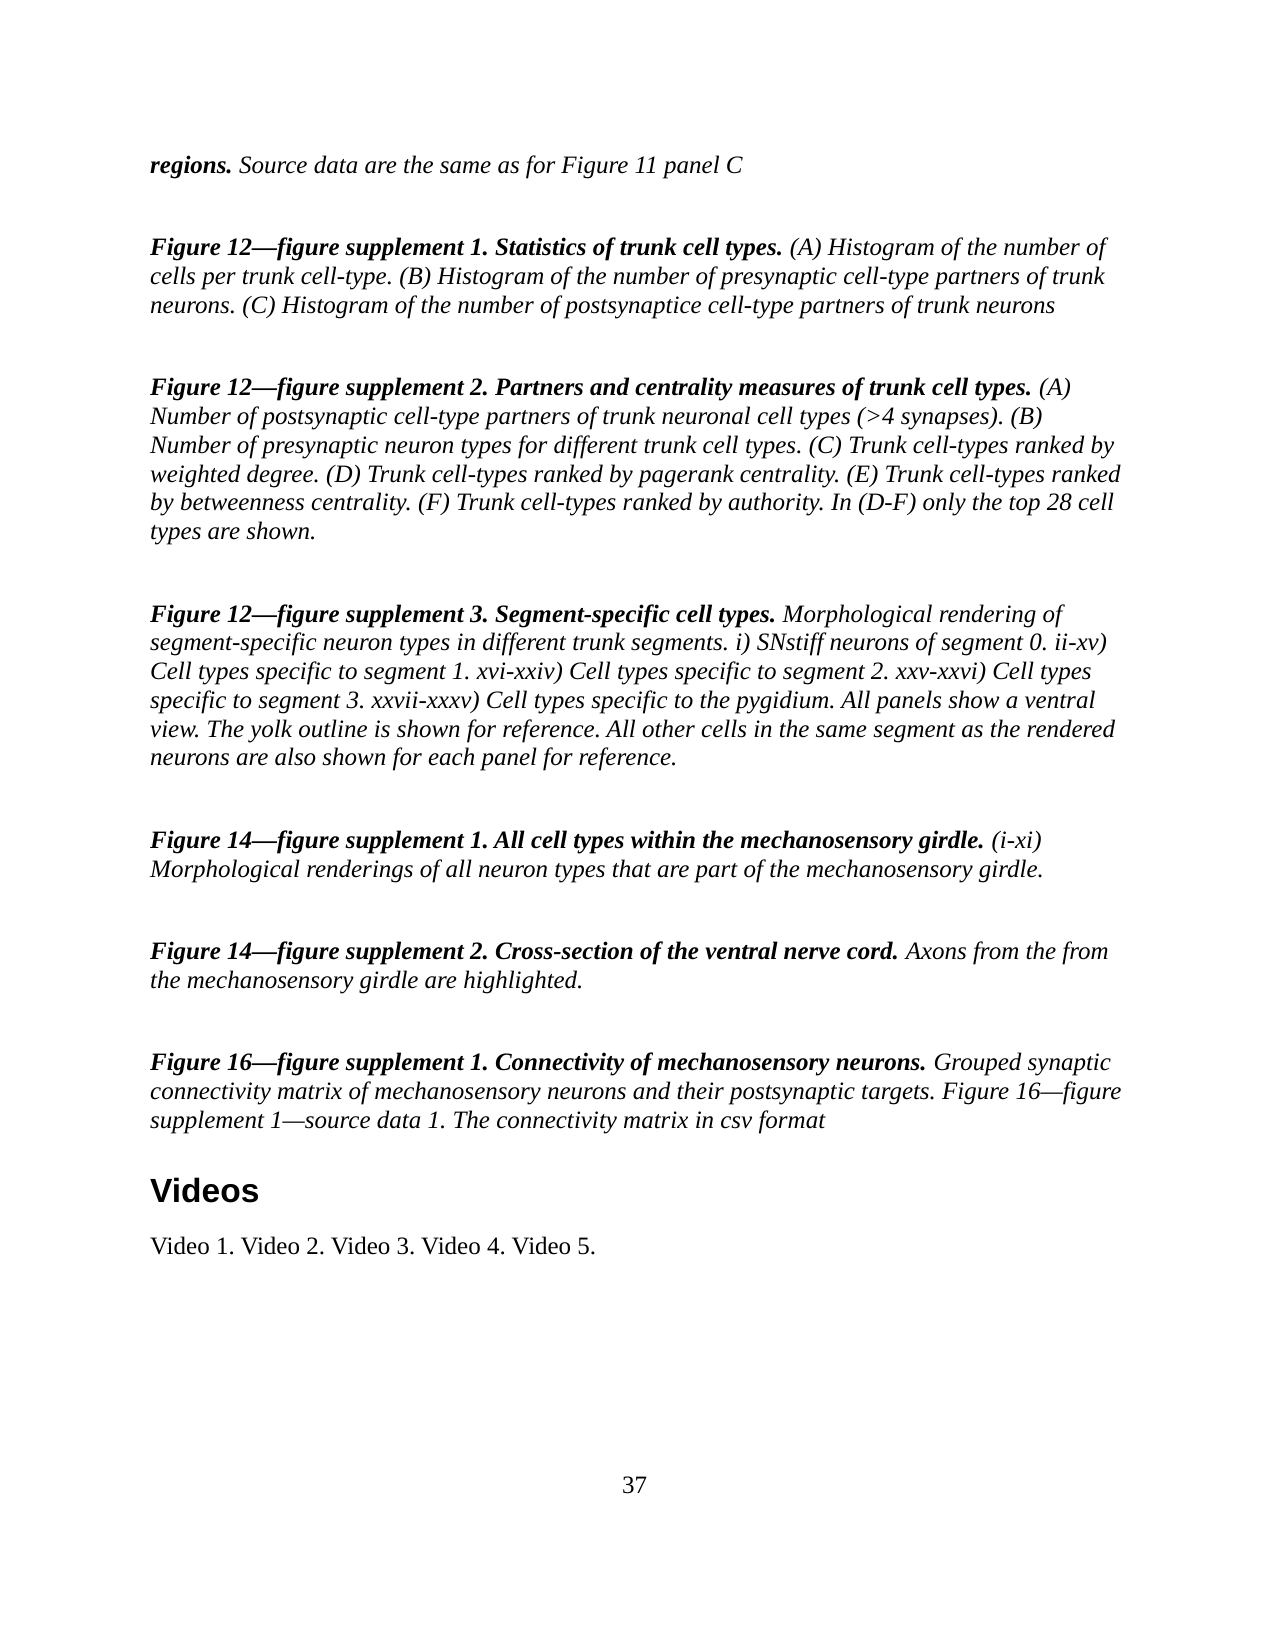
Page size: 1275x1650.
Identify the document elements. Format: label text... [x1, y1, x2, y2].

text Figure 14—figure supplement 2. Cross-section of the ventral nerve cord. Axons from the from the mechanosensory girdle are highlighted. [150, 936, 1125, 994]
text Figure 16—figure supplement 1. Connectivity of mechanosensory neurons. Grouped synaptic connectivity matrix of mechanosensory neurons and their postsynaptic targets. Figure 16—figure supplement 1—source data 1. The connectivity matrix in csv format [150, 1047, 1125, 1134]
text Figure 14—figure supplement 1. All cell types within the mechanosensory girdle. (i-xi) Morphological renderings of all neuron types that are part of the mechanosensory girdle. [150, 825, 1125, 882]
text Figure 12—figure supplement 1. Statistics of trunk cell types. (A) Histogram of the number of cells per trunk cell-type. (B) Histogram of the number of presynaptic cell-type partners of trunk neurons. (C) Histogram of the number of postsynaptice cell-type partners of trunk neurons [150, 232, 1125, 319]
subtitle Videos [150, 1171, 1125, 1210]
text Figure 12—figure supplement 3. Segment-specific cell types. Morphological rendering of segment-specific neuron types in different trunk segments. i) SNstiff neurons of segment 0. ii-xv) Cell types specific to segment 1. xvi-xxiv) Cell types specific to segment 2. xxv-xxvi) Cell types specific to segment 3. xxvii-xxxv) Cell types specific to the pygidium. All panels show a ventral view. The yolk outline is shown for reference. All other cells in the same segment as the rendered neurons are also shown for each panel for reference. [150, 599, 1125, 771]
text regions. Source data are the same as for Figure 11 panel C [150, 150, 1125, 179]
text Figure 12—figure supplement 2. Partners and centrality measures of trunk cell types. (A) Number of postsynaptic cell-type partners of trunk neuronal cell types (>4 synapses). (B) Number of presynaptic neuron types for different trunk cell types. (C) Trunk cell-types ranked by weighted degree. (D) Trunk cell-types ranked by pagerank centrality. (E) Trunk cell-types ranked by betweenness centrality. (F) Trunk cell-types ranked by authority. In (D-F) only the top 28 cell types are shown. [150, 372, 1125, 545]
text Video 1. Video 2. Video 3. Video 4. Video 5. [150, 1231, 1125, 1260]
